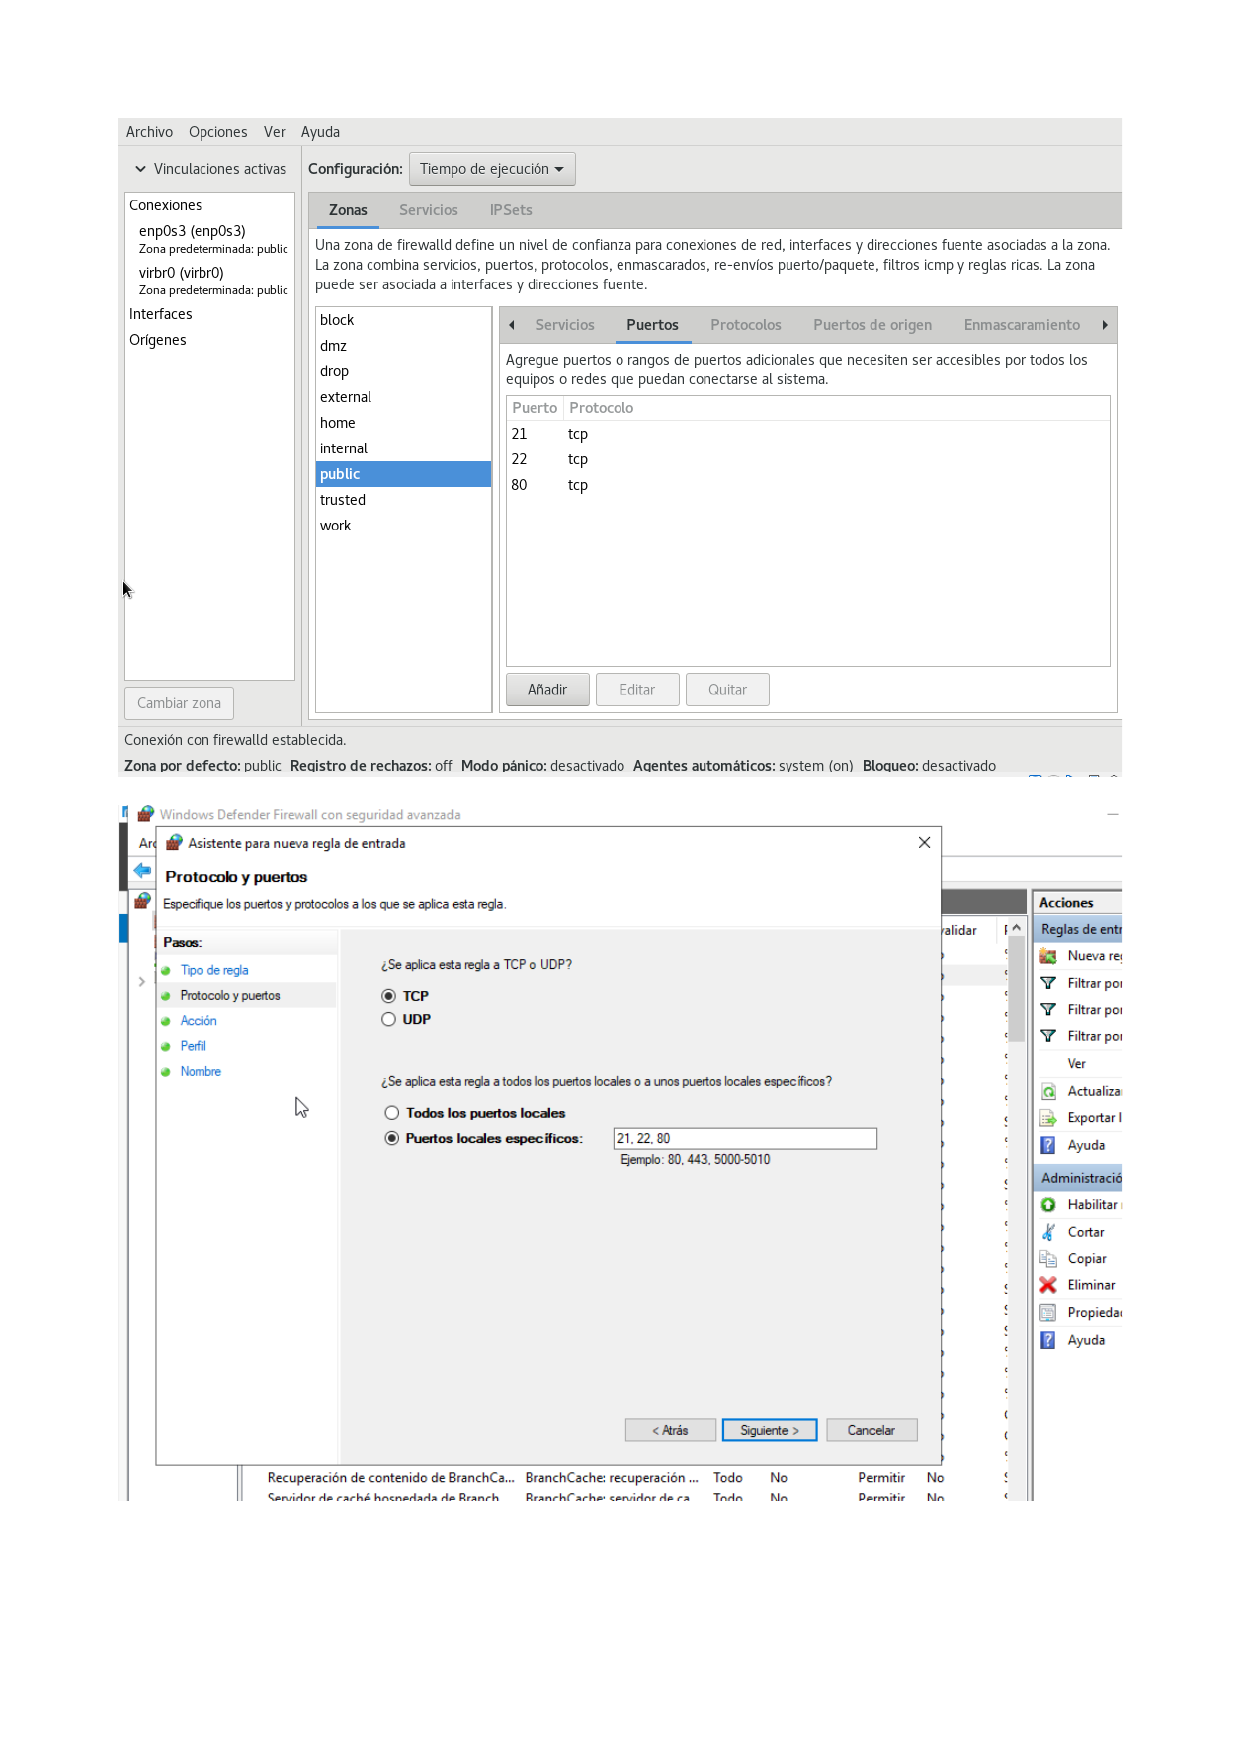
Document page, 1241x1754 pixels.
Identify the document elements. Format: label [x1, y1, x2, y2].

picture [118, 805, 1123, 1501]
picture [118, 118, 1123, 777]
